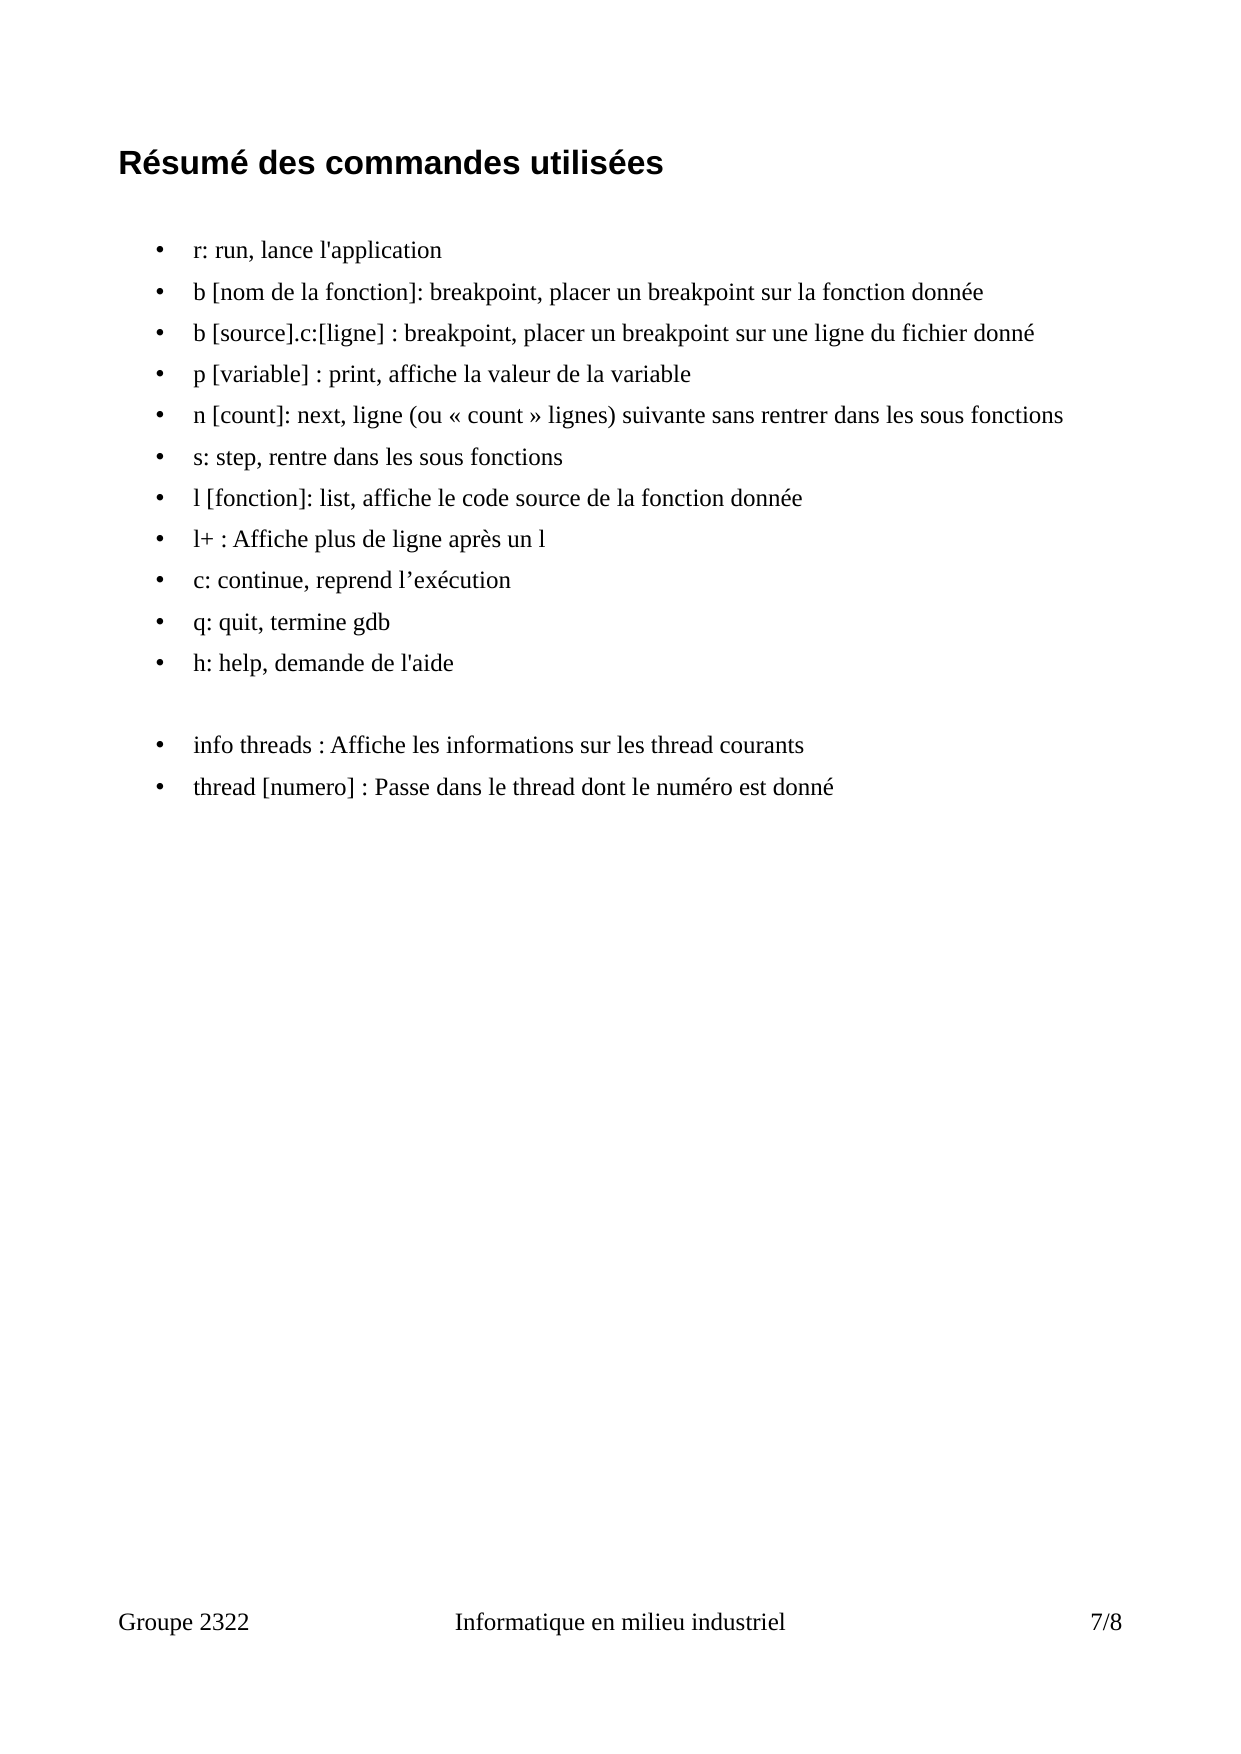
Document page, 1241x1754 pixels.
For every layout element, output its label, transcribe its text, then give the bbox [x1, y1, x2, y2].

list r: run, lance l'application [156, 236, 1122, 264]
list s: step, rentre dans les sous fonctions [156, 442, 1122, 471]
list n [count]: next, ligne (ou « count » lignes) suivante sans rentrer dans les sous fonctions [156, 401, 1122, 429]
list b [source].c:[ligne] : breakpoint, placer un breakpoint sur une ligne du fichier donné [156, 318, 1122, 347]
list thread [numero] : Passe dans le thread dont le numéro est donné [156, 772, 1122, 801]
list b [nom de la fonction]: breakpoint, placer un breakpoint sur la fonction donnée [156, 277, 1122, 306]
list info threads : Affiche les informations sur les thread courants [156, 731, 1122, 759]
list h: help, demande de l'aide [156, 648, 1122, 677]
list p [variable] : print, affiche la valeur de la variable [156, 359, 1122, 388]
list l+ : Affiche plus de ligne après un l [156, 524, 1122, 553]
list c: continue, reprend l’exécution [156, 566, 1122, 594]
list q: quit, termine gdb [156, 607, 1122, 636]
list l [fonction]: list, affiche le code source de la fonction donnée [156, 483, 1122, 512]
subtitle Résumé des commandes utilisées [118, 143, 1122, 182]
